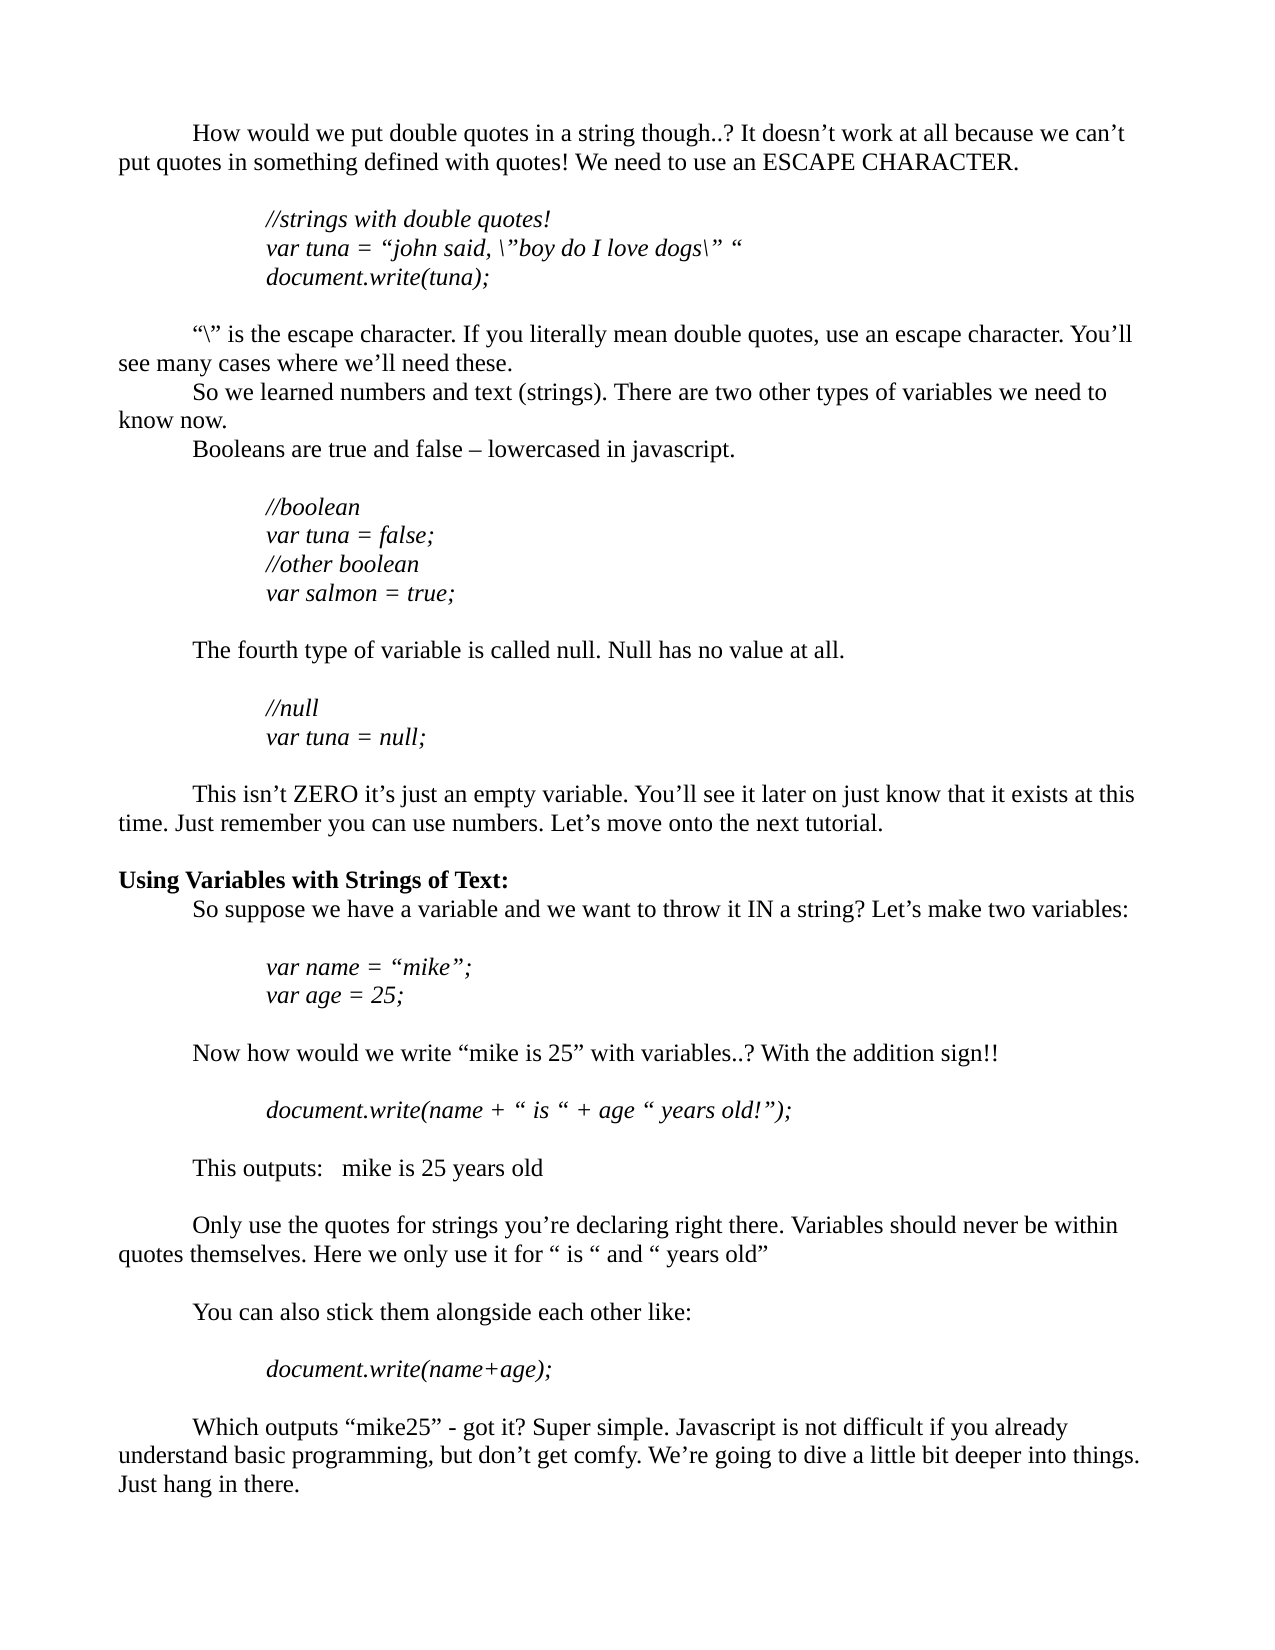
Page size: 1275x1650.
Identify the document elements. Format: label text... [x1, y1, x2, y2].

text var tuna = “john said, \”boy do I love dogs\” “ [118, 233, 1157, 262]
text var tuna = null; [118, 722, 1157, 751]
text So we learned numbers and text (strings). There are two other types of variables we need to know now. [118, 377, 1157, 434]
text //strings with double quotes! [118, 204, 1157, 233]
text So suppose we have a variable and we want to throw it IN a string? Let’s make two variables: [118, 894, 1157, 923]
text Booleans are true and false – lowercased in javascript. [118, 434, 1157, 463]
text //other boolean [118, 549, 1157, 578]
text var salmon = true; [118, 578, 1157, 607]
text Only use the quotes for strings you’re declaring right there. Variables should never be within quotes themselves. Here we only use it for “ is “ and “ years old” [118, 1211, 1157, 1268]
text Now how would we write “mike is 25” with variables..? With the addition sign!! [118, 1038, 1157, 1067]
text This isn’t ZERO it’s just an empty variable. You’ll see it later on just know that it exists at this time. Just remember you can use numbers. Let’s move onto the next tutorial. [118, 779, 1157, 837]
text How would we put double quotes in a string though..? It doesn’t work at all because we can’t put quotes in something defined with quotes! We need to use an ESCAPE CHARACTER. [118, 118, 1157, 176]
text You can also stick them alongside each other like: [118, 1297, 1157, 1326]
text Using Variables with Strings of Text: [118, 866, 1157, 894]
text var name = “mike”; [118, 952, 1157, 981]
text The fourth type of variable is called null. Null has no value at all. [118, 636, 1157, 664]
text //null [118, 693, 1157, 722]
text This outputs: mike is 25 years old [118, 1153, 1157, 1182]
text Which outputs “mike25” - got it? Super simple. Javascript is not difficult if you already understand basic programming, but don’t get comfy. We’re going to dive a little bit deeper into things. Just hang in there. [118, 1412, 1157, 1498]
text var tuna = false; [118, 521, 1157, 549]
text document.write(name+age); [118, 1354, 1157, 1383]
text document.write(name + “ is “ + age “ years old!”); [118, 1096, 1157, 1124]
text document.write(tuna); [118, 262, 1157, 291]
text “\” is the escape character. If you literally mean double quotes, use an escape character. You’ll see many cases where we’ll need these. [118, 319, 1157, 377]
text //boolean [118, 492, 1157, 521]
text var age = 25; [118, 981, 1157, 1009]
